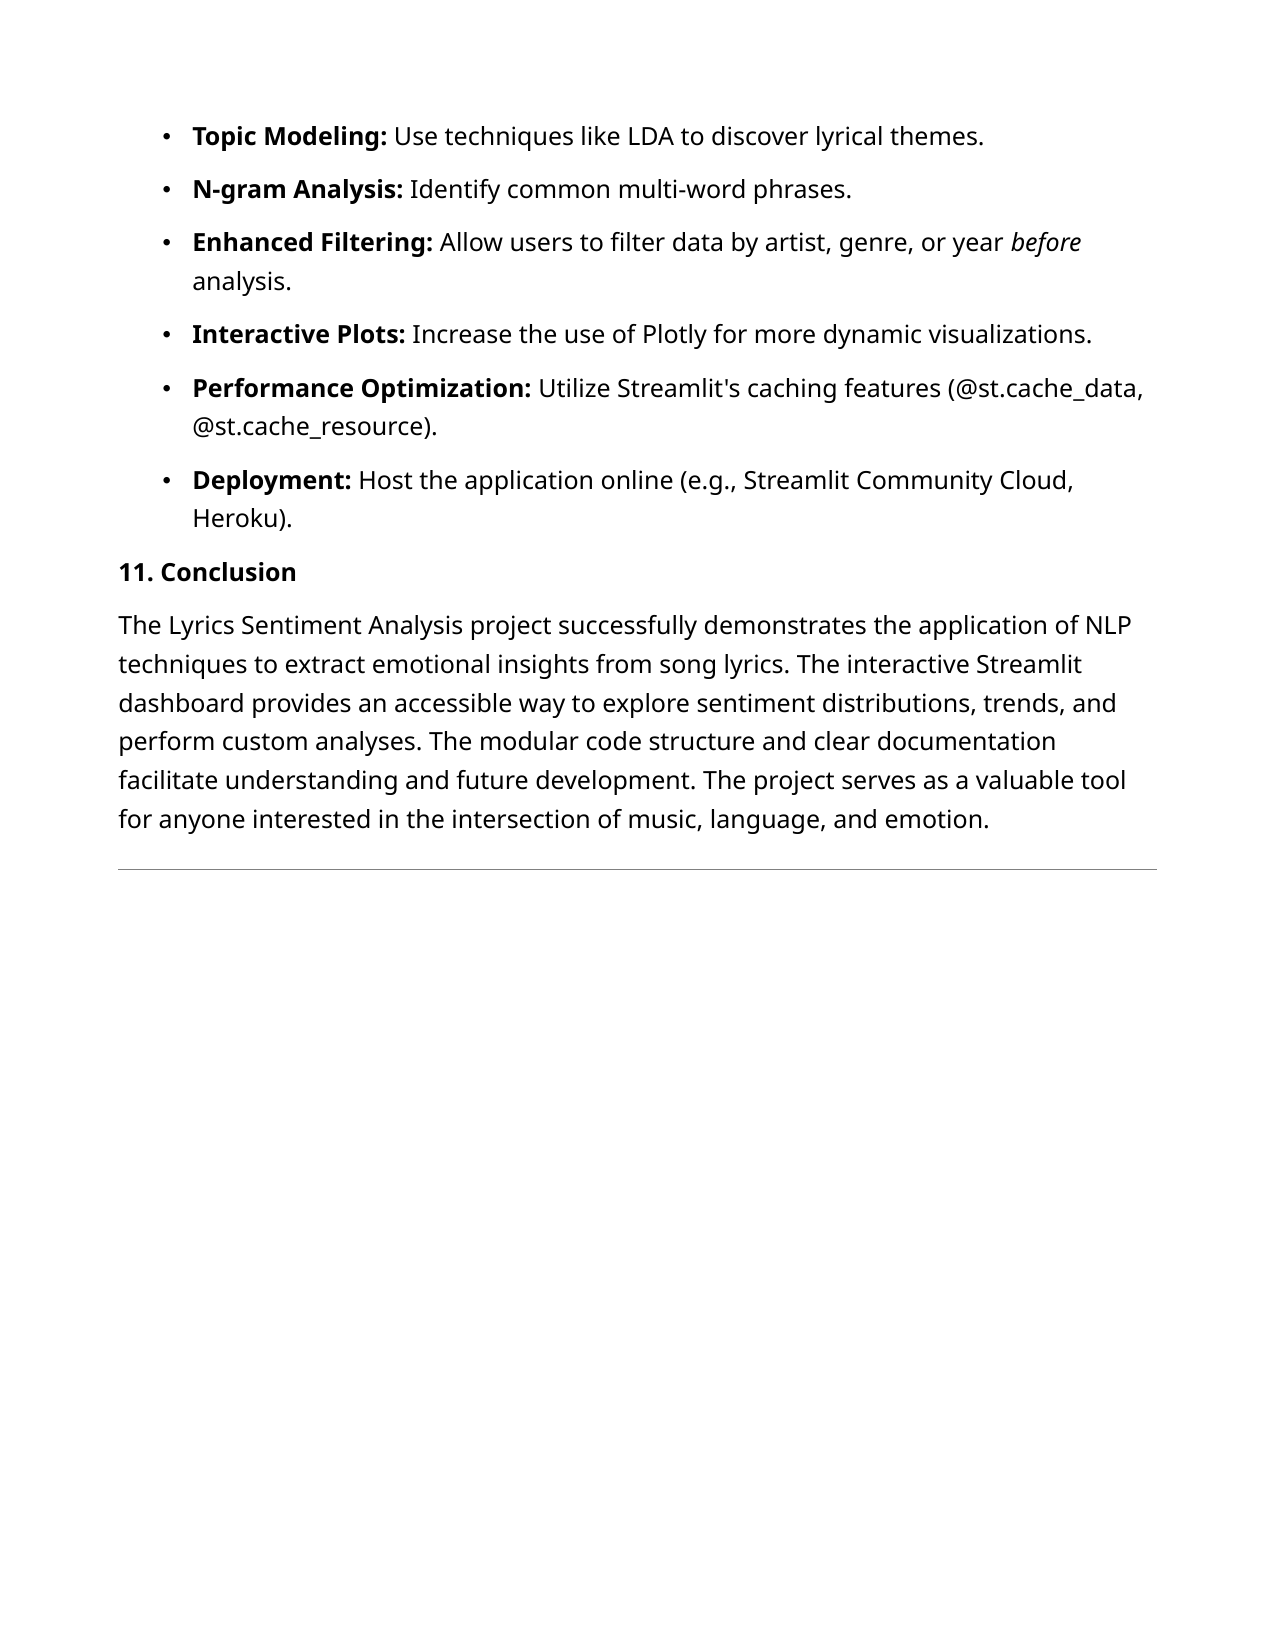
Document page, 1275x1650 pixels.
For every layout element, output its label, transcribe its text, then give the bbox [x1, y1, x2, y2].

list N-gram Analysis: Identify common multi-word phrases. [162, 171, 1157, 206]
list Deployment: Host the application online (e.g., Streamlit Community Cloud, Heroku). [162, 462, 1157, 535]
text The Lyrics Sentiment Analysis project successfully demonstrates the application of NLP techniques to extract emotional insights from song lyrics. The interactive Streamlit dashboard provides an accessible way to explore sentiment distributions, trends, and perform custom analyses. The modular code structure and clear documentation facilitate understanding and future development. The project serves as a valuable tool for anyone interested in the intersection of music, language, and emotion. [118, 608, 1157, 836]
list Topic Modeling: Use techniques like LDA to discover lyrical themes. [162, 118, 1157, 152]
list Enhanced Filtering: Allow users to filter data by artist, genre, or year before analysis. [162, 225, 1157, 298]
list Performance Optimization: Utilize Streamlit's caching features (@st.cache_data, @st.cache_resource). [162, 370, 1157, 443]
text 11. Conclusion [118, 554, 1157, 588]
list Interactive Plots: Increase the use of Plotly for more dynamic visualizations. [162, 317, 1157, 351]
